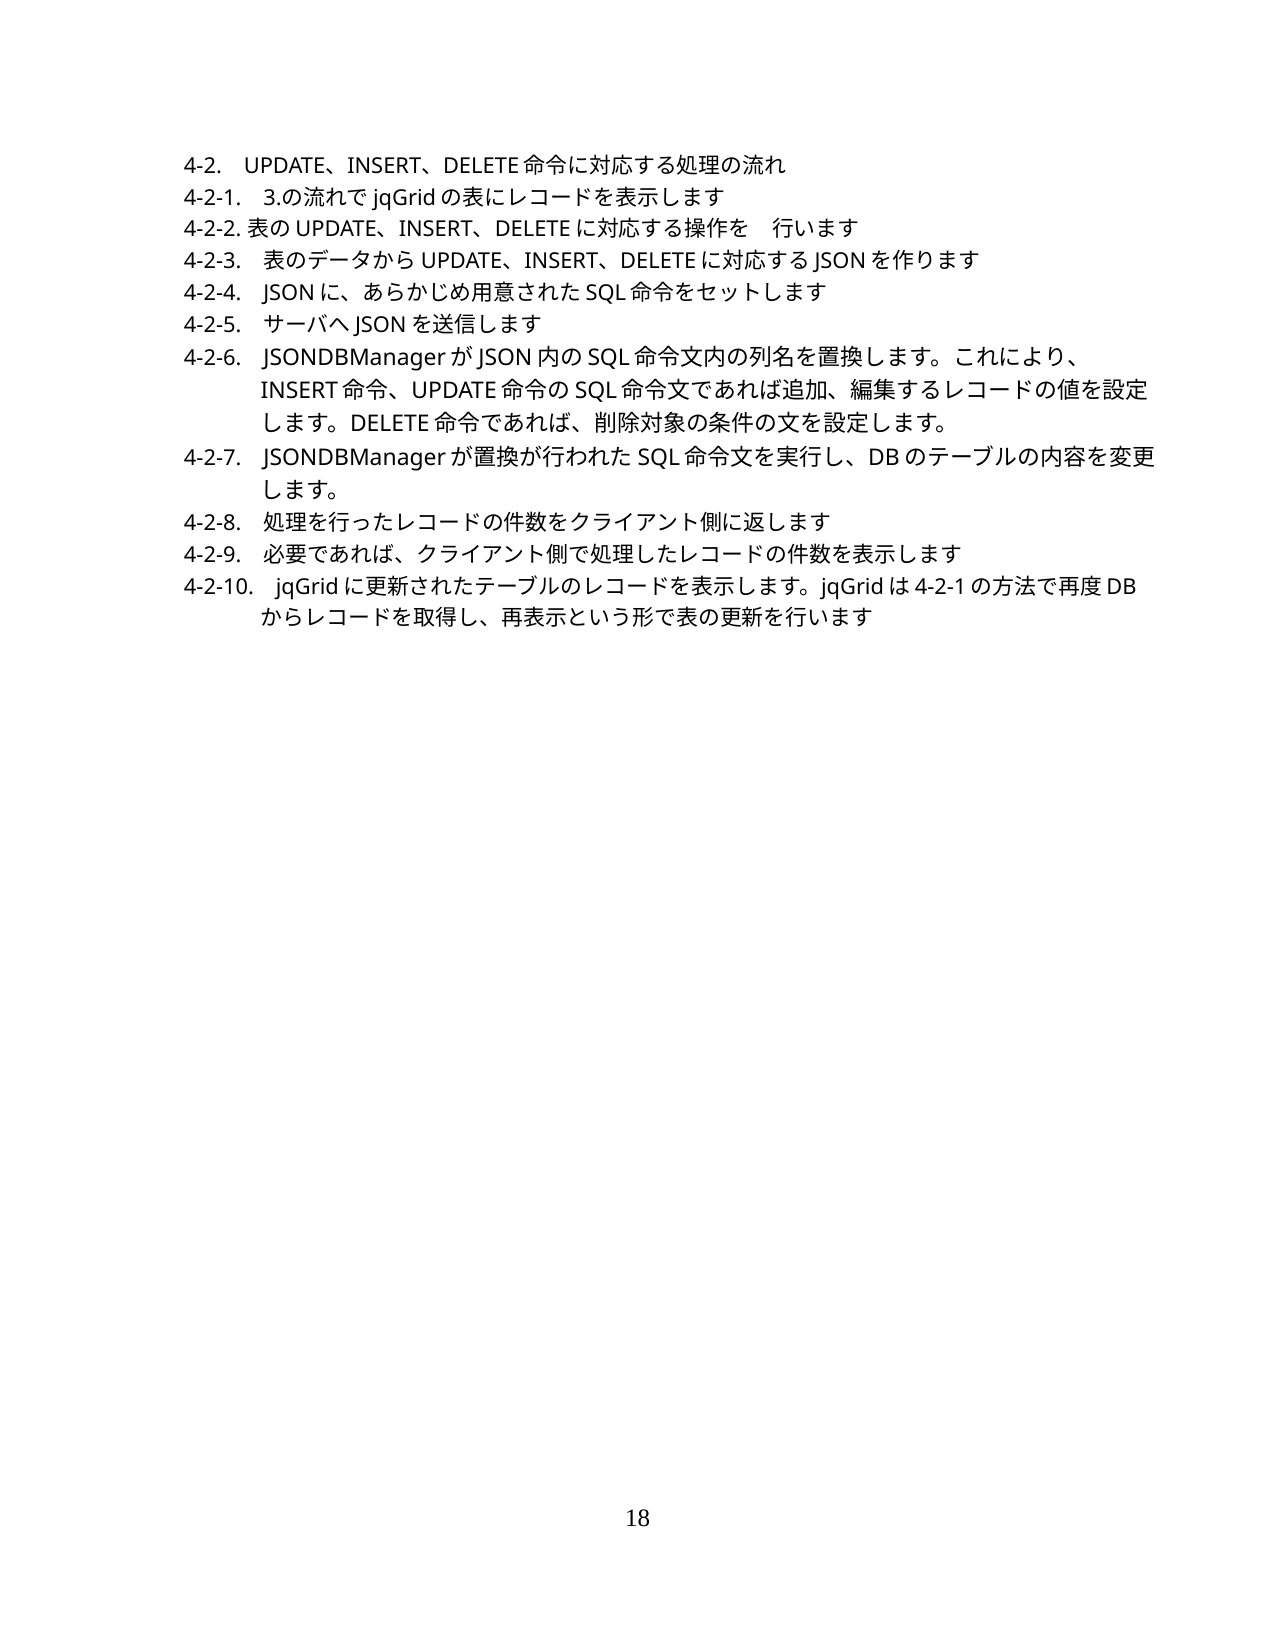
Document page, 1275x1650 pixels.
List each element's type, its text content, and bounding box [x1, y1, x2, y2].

text 4-2. UPDATE、INSERT、DELETE命令に対応する処理の流れ [162, 148, 1157, 180]
text 4-2-3. 表のデータからUPDATE、INSERT、DELETEに対応するJSONを作ります [184, 243, 1157, 275]
text 4-2-6. JSONDBManagerがJSON内のSQL命令文内の列名を置換します。これにより、INSERT命令、UPDATE命令のSQL命令文であれば追加、編集するレコードの値を設定します。DELETE命令であれば、削除対象の条件の文を設定します。 [184, 338, 1157, 438]
text 4-2-1. 3.の流れでjqGridの表にレコードを表示します [184, 180, 1157, 211]
text 4-2-8. 処理を行ったレコードの件数をクライアント側に返します [184, 505, 1157, 537]
text 4-2-5. サーバへJSONを送信します [184, 307, 1157, 338]
text 4-2-10. jqGridに更新されたテーブルのレコードを表示します。jqGridは4-2-1の方法で再度DBからレコードを取得し、再表示という形で表の更新を行います [184, 569, 1157, 632]
text 4-2-2. 表のUPDATE、INSERT、DELETEに対応する操作を 行います [184, 211, 1157, 243]
text 4-2-4. JSONに、あらかじめ用意されたSQL命令をセットします [184, 275, 1157, 307]
text 4-2-9. 必要であれば、クライアント側で処理したレコードの件数を表示します [184, 537, 1157, 569]
text 4-2-7. JSONDBManagerが置換が行われたSQL命令文を実行し、DBのテーブルの内容を変更します。 [184, 438, 1157, 505]
